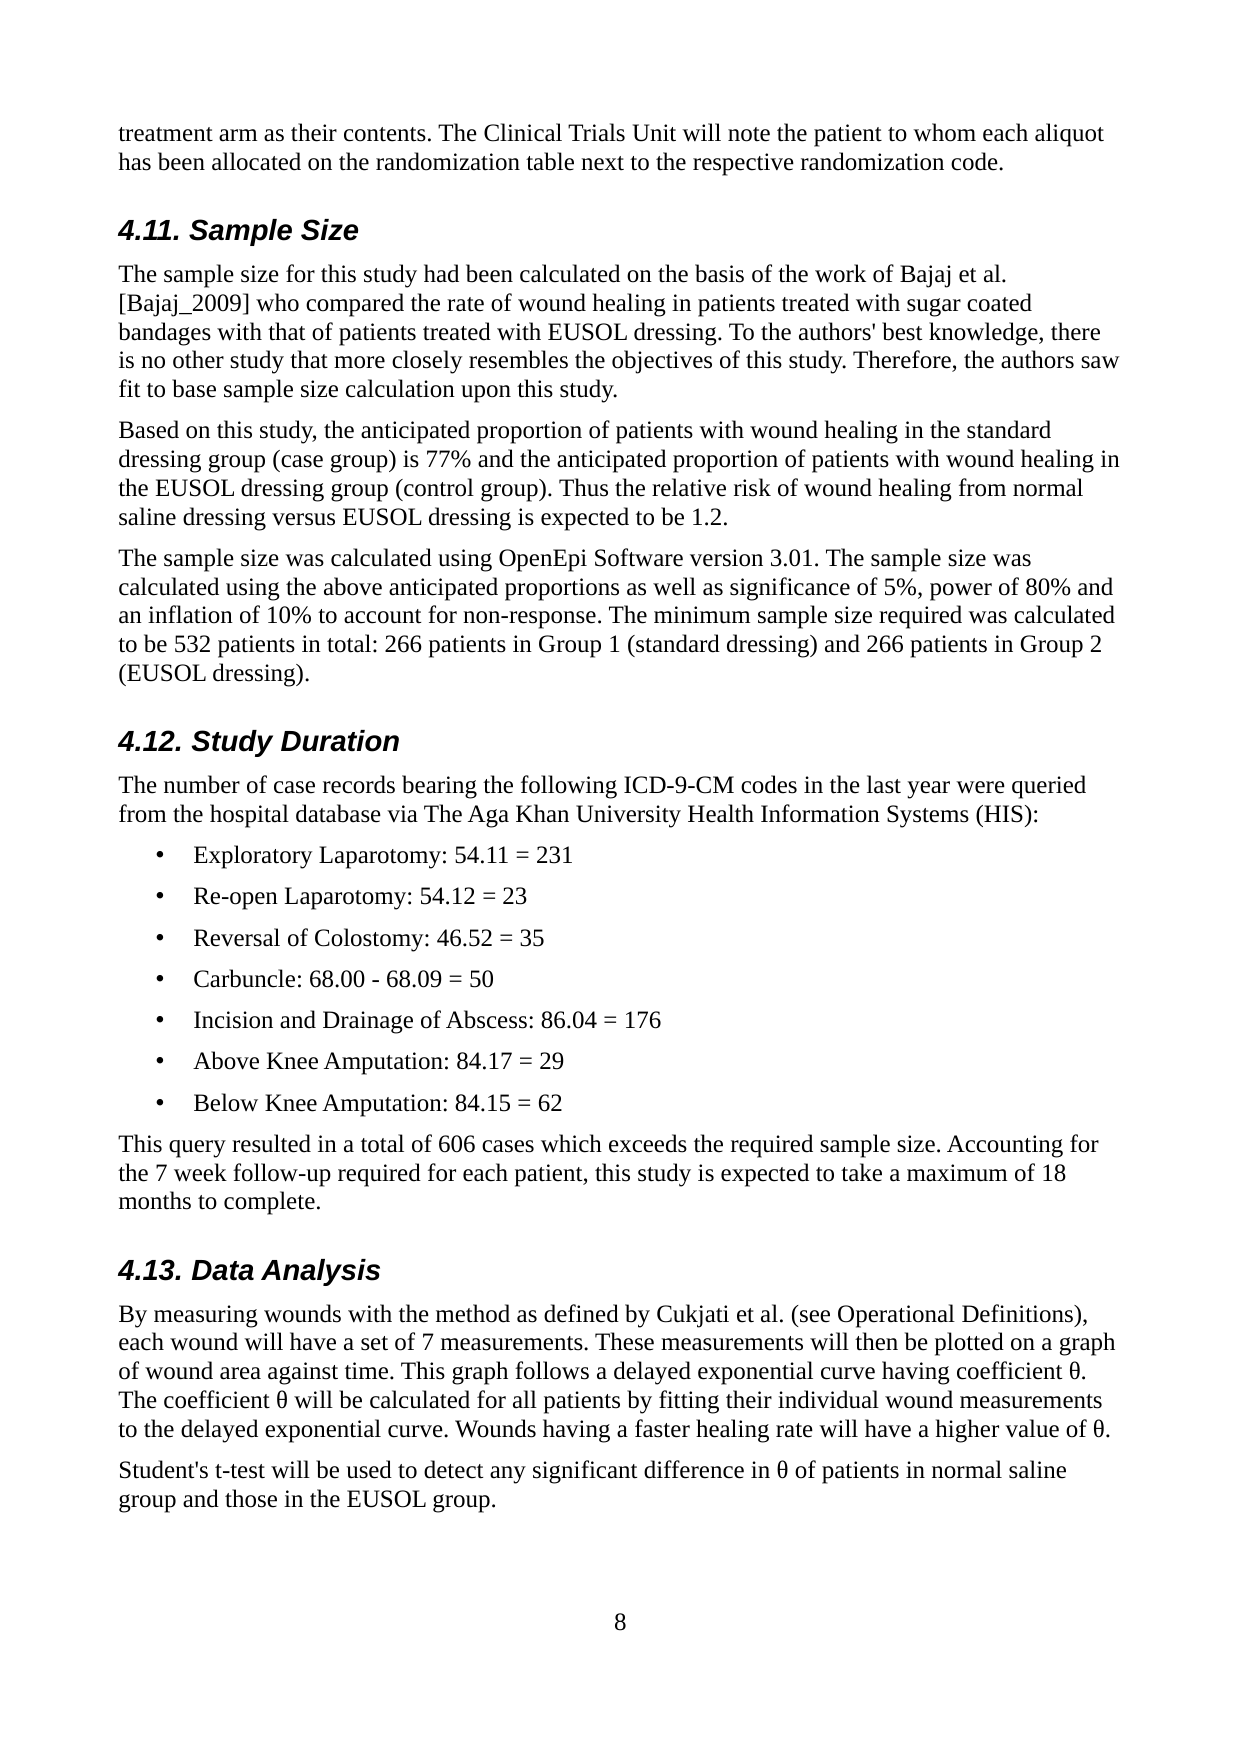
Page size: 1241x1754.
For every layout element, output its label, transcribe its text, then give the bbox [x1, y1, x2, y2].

text Based on this study, the anticipated proportion of patients with wound healing in the standard dressing group (case group) is 77% and the anticipated proportion of patients with wound healing in the EUSOL dressing group (control group). Thus the relative risk of wound healing from normal saline dressing versus EUSOL dressing is expected to be 1.2. [118, 415, 1122, 530]
list Re-open Laparotomy: 54.12​ = 23 [156, 881, 1122, 910]
list Reversal of Colostomy: 46.52 = 35 [156, 923, 1122, 951]
text This query resulted in a total of 606 cases which exceeds the required sample size. Accounting for the 7 week follow-up required for each patient, this study is expected to take a maximum of 18 months to complete. [118, 1129, 1122, 1215]
subtitle Data Analysis [118, 1253, 1122, 1286]
text The number of case records bearing the following ICD-9-CM codes in the last year were queried from the hospital database via The Aga Khan University Health Information Systems (HIS): [118, 770, 1122, 828]
subtitle Study Duration [118, 724, 1122, 758]
list Below Knee Amputation: 84.15 = 62 [156, 1088, 1122, 1116]
list Above Knee Amputation: 84.17 = 29 [156, 1046, 1122, 1075]
list Exploratory Laparotomy: 54.11 = 231 [156, 840, 1122, 869]
text Student's t-test will be used to detect any significant difference in θ of patients in normal saline group and those in the EUSOL group. [118, 1455, 1122, 1512]
list Incision and Drainage of Abscess: 86.04 = 176 [156, 1005, 1122, 1034]
text The sample size was calculated using OpenEpi Software version 3.01. The sample size was calculated using the above anticipated proportions as well as significance of 5%, power of 80% and an inflation of 10% to account for non-response. The minimum sample size required was calculated to be 532 patients in total: 266 patients in Group 1 (standard dressing) and 266 patients in Group 2 (EUSOL dressing). [118, 543, 1122, 687]
text By measuring wounds with the method as defined by Cukjati et al. (see Operational Definitions), each wound will have a set of 7 measurements. These measurements will then be plotted on a graph of wound area against time. This graph follows a delayed exponential curve having coefficient θ. The coefficient θ will be calculated for all patients by fitting their individual wound measurements to the delayed exponential curve. Wounds having a faster healing rate will have a higher value of θ. [118, 1299, 1122, 1442]
text The sample size for this study had been calculated on the basis of the work of Bajaj et al. [Bajaj_2009] who compared the rate of wound healing in patients treated with sugar coated bandages with that of patients treated with EUSOL dressing. To the authors' best knowledge, there is no other study that more closely resembles the objectives of this study. Therefore, the authors saw fit to base sample size calculation upon this study. [118, 259, 1122, 403]
text treatment arm as their contents. The Clinical Trials Unit will note the patient to whom each aliquot has been allocated on the randomization table next to the respective randomization code. [118, 118, 1122, 176]
subtitle Sample Size [118, 213, 1122, 247]
list Carbuncle: 68.00 - 68.09 = 50 [156, 964, 1122, 993]
